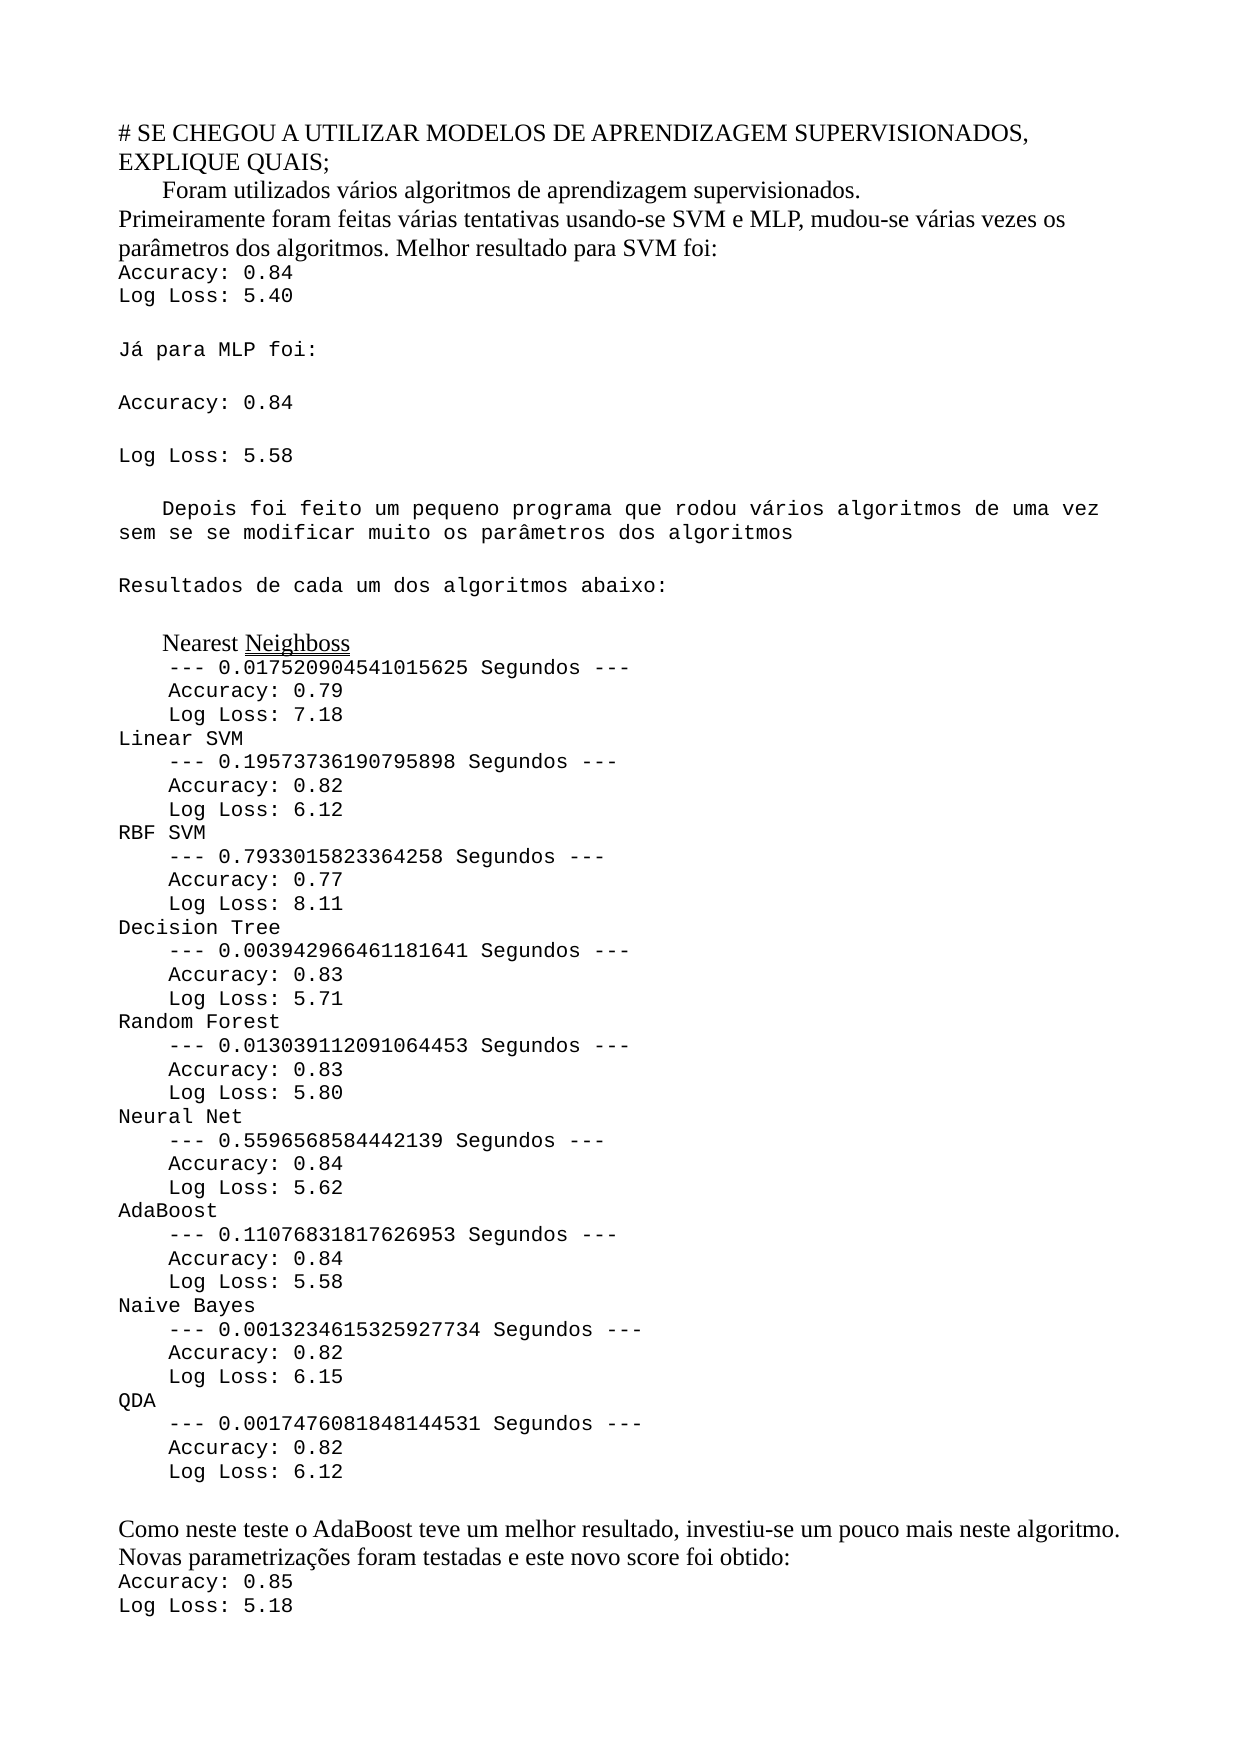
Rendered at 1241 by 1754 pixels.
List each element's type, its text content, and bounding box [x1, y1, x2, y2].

text RBF SVM [118, 822, 1122, 846]
text Accuracy: 0.83 [118, 964, 1122, 988]
text Log Loss: 5.58 [118, 445, 1122, 468]
text Log Loss: 5.62 [118, 1177, 1122, 1201]
text Depois foi feito um pequeno programa que rodou vários algoritmos de uma vez sem se se modificar muito os parâmetros dos algoritmos [118, 498, 1122, 545]
text --- 0.19573736190795898 Segundos --- [118, 751, 1122, 775]
text Primeiramente foram feitas várias tentativas usando-se SVM e MLP, mudou-se várias vezes os parâmetros dos algoritmos. Melhor resultado para SVM foi: [118, 204, 1122, 262]
text --- 0.5596568584442139 Segundos --- [118, 1129, 1122, 1153]
text --- 0.7933015823364258 Segundos --- [118, 846, 1122, 869]
text Accuracy: 0.82 [118, 1437, 1122, 1461]
text --- 0.017520904541015625 Segundos --- [118, 657, 1122, 680]
text Accuracy: 0.84 [118, 1153, 1122, 1177]
text --- 0.11076831817626953 Segundos --- [118, 1224, 1122, 1248]
text Neural Net [118, 1106, 1122, 1129]
text --- 0.013039112091064453 Segundos --- [118, 1035, 1122, 1059]
text Accuracy: 0.84 [118, 392, 1122, 415]
text Log Loss: 8.11 [118, 893, 1122, 917]
text Accuracy: 0.82 [118, 775, 1122, 798]
text Accuracy: 0.77 [118, 869, 1122, 893]
text Log Loss: 6.12 [118, 1461, 1122, 1484]
text Log Loss: 5.58 [118, 1271, 1122, 1295]
text Accuracy: 0.84 [118, 1248, 1122, 1271]
text Log Loss: 6.12 [118, 798, 1122, 822]
text Log Loss: 5.18 [118, 1595, 1122, 1618]
text Como neste teste o AdaBoost teve um melhor resultado, investiu-se um pouco mais neste algoritmo. Novas parametrizações foram testadas e este novo score foi obtido: [118, 1514, 1122, 1571]
text Log Loss: 6.15 [118, 1366, 1122, 1390]
text Decision Tree [118, 917, 1122, 940]
text Log Loss: 5.80 [118, 1082, 1122, 1106]
text --- 0.0017476081848144531 Segundos --- [118, 1413, 1122, 1437]
text Random Forest [118, 1011, 1122, 1035]
text Foram utilizados vários algoritmos de aprendizagem supervisionados. [118, 176, 1122, 204]
text Linear SVM [118, 728, 1122, 751]
text QDA [118, 1390, 1122, 1413]
text Accuracy: 0.84 [118, 262, 1122, 286]
text --- 0.003942966461181641 Segundos --- [118, 940, 1122, 964]
text AdaBoost [118, 1201, 1122, 1224]
text Accuracy: 0.83 [118, 1059, 1122, 1082]
text Já para MLP foi: [118, 339, 1122, 362]
text Nearest Neighboss [118, 628, 1122, 657]
text Log Loss: 5.40 [118, 286, 1122, 309]
text --- 0.0013234615325927734 Segundos --- [118, 1319, 1122, 1342]
text Accuracy: 0.85 [118, 1571, 1122, 1595]
text Log Loss: 7.18 [118, 704, 1122, 728]
text Naive Bayes [118, 1295, 1122, 1319]
text Accuracy: 0.79 [118, 680, 1122, 704]
text Log Loss: 5.71 [118, 988, 1122, 1011]
text Resultados de cada um dos algoritmos abaixo: [118, 575, 1122, 598]
text Accuracy: 0.82 [118, 1342, 1122, 1366]
text # SE CHEGOU A UTILIZAR MODELOS DE APRENDIZAGEM SUPERVISIONADOS, EXPLIQUE QUAIS; [118, 118, 1122, 176]
